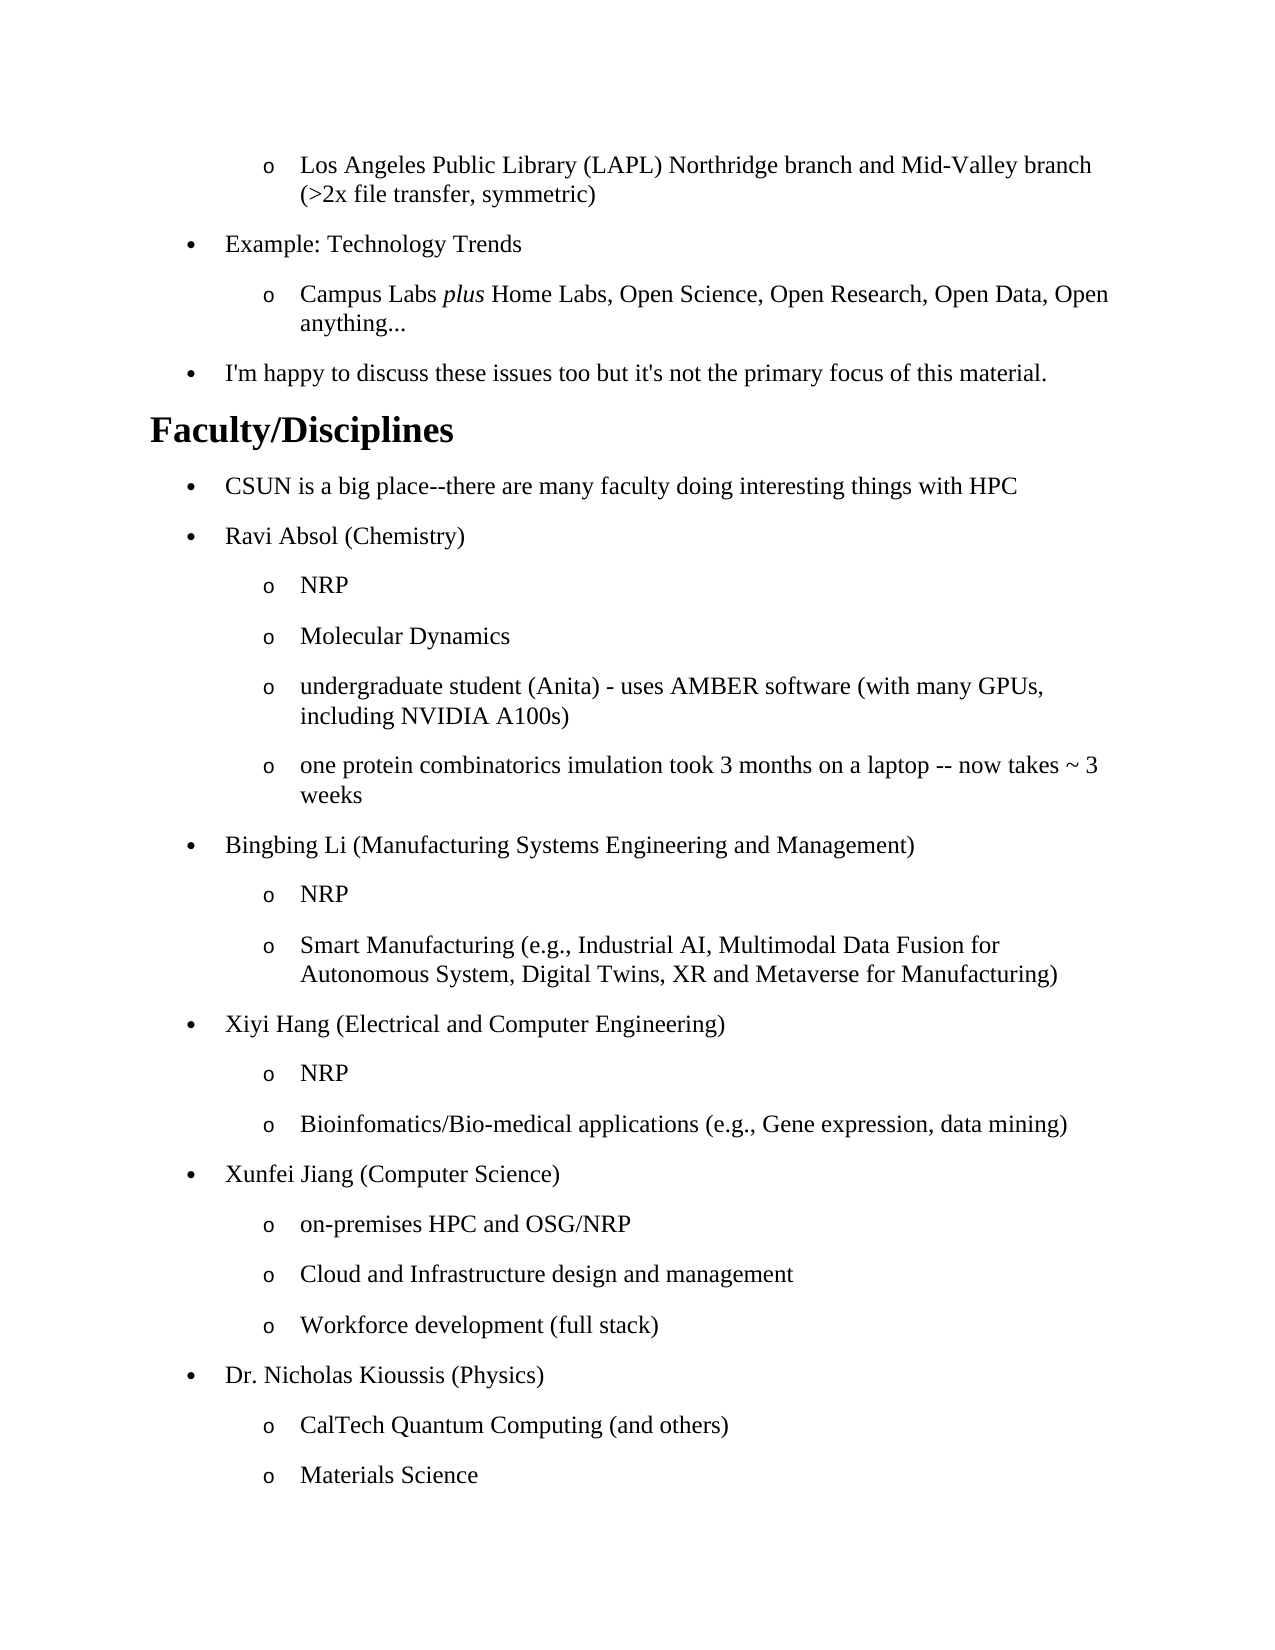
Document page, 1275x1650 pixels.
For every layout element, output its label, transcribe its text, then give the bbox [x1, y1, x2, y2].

list Dr. Nicholas Kioussis (Physics) [187, 1360, 1125, 1389]
list Bingbing Li (Manufacturing Systems Engineering and Management) [187, 830, 1125, 858]
list one protein combinatorics imulation took 3 months on a laptop -- now takes ~ 3 weeks [262, 751, 1125, 809]
list undergraduate student (Anita) - uses AMBER software (with many GPUs, including NVIDIA A100s) [262, 671, 1125, 730]
list Xunfei Jiang (Computer Science) [187, 1159, 1125, 1188]
list Campus Labs plus Home Labs, Open Science, Open Research, Open Data, Open anything... [262, 279, 1125, 337]
subtitle Faculty/Disciplines [150, 407, 1125, 451]
list CSUN is a big place--there are many faculty doing interesting things with HPC [187, 471, 1125, 500]
list Ravi Absol (Chemistry) [187, 521, 1125, 550]
list Materials Science [262, 1460, 1125, 1490]
list I'm happy to discuss these issues too but it's not the primary focus of this material. [187, 358, 1125, 387]
list Workforce development (full stack) [262, 1310, 1125, 1339]
list Molecular Dynamics [262, 621, 1125, 651]
list Xiyi Hang (Electrical and Computer Engineering) [187, 1009, 1125, 1038]
list Cloud and Infrastructure design and management [262, 1259, 1125, 1289]
list Example: Technology Trends [187, 229, 1125, 258]
list Los Angeles Public Library (LAPL) Northridge branch and Mid-Valley branch (>2x file transfer, symmetric) [262, 150, 1125, 208]
list on-premises HPC and OSG/NRP [262, 1209, 1125, 1238]
list Smart Manufacturing (e.g., Industrial AI, Multimodal Data Fusion for Autonomous System, Digital Twins, XR and Metaverse for Manufacturing) [262, 930, 1125, 988]
list NRP [262, 1058, 1125, 1088]
list CalTech Quantum Computing (and others) [262, 1410, 1125, 1439]
list NRP [262, 879, 1125, 909]
list NRP [262, 571, 1125, 600]
list Bioinfomatics/Bio-medical applications (e.g., Gene expression, data mining) [262, 1109, 1125, 1138]
